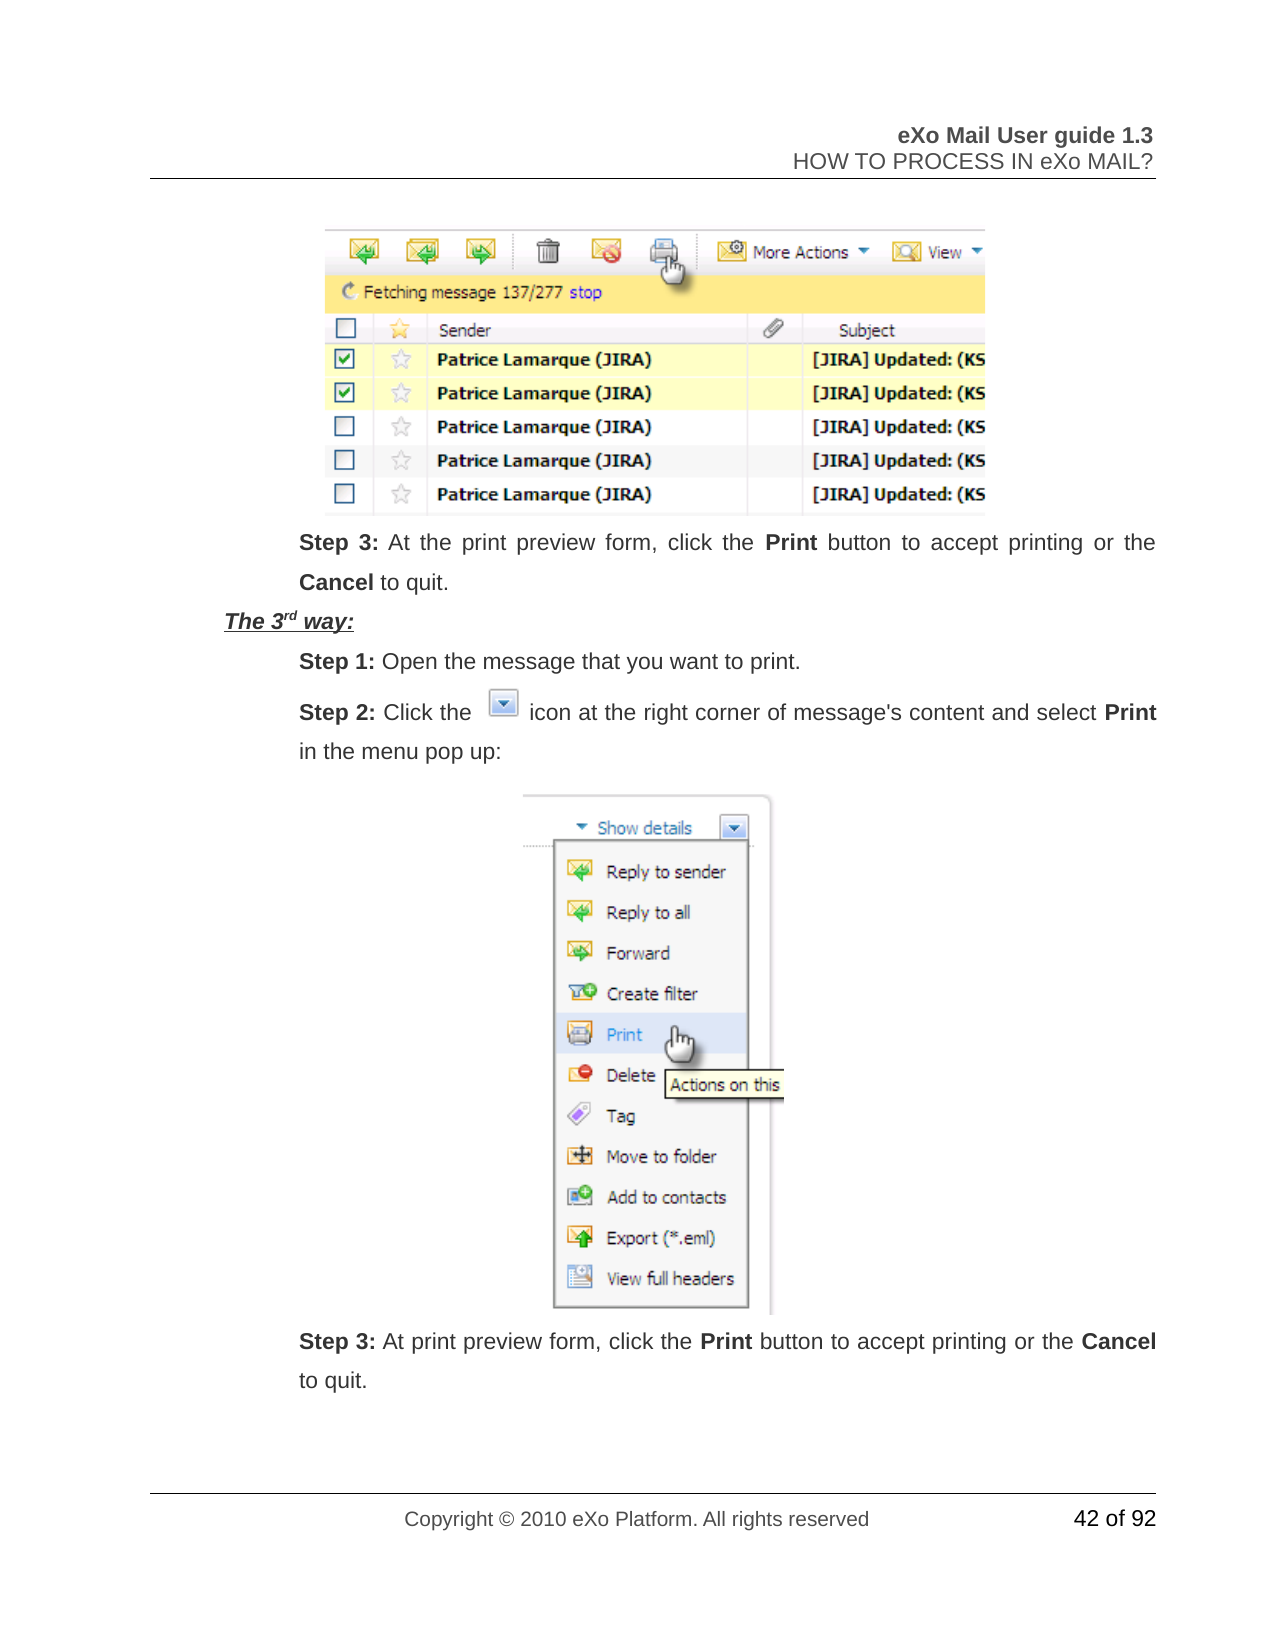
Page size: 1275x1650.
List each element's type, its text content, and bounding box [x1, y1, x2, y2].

picture [522, 794, 784, 1315]
picture [486, 687, 522, 720]
text The 3rd way: [224, 608, 1156, 634]
list Step 2: Click the icon at the right corner of message's content and select Print in the menu pop up: [261, 687, 1156, 764]
list Step 1: Open the message that you want to print. [261, 648, 1156, 674]
picture [324, 225, 985, 516]
list Step 3: At the print preview form, click the Print button to accept printing or the Cancel to quit. [261, 208, 1156, 595]
list Step 3: At print preview form, click the Print button to accept printing or the Cancel to quit. [261, 777, 1156, 1394]
